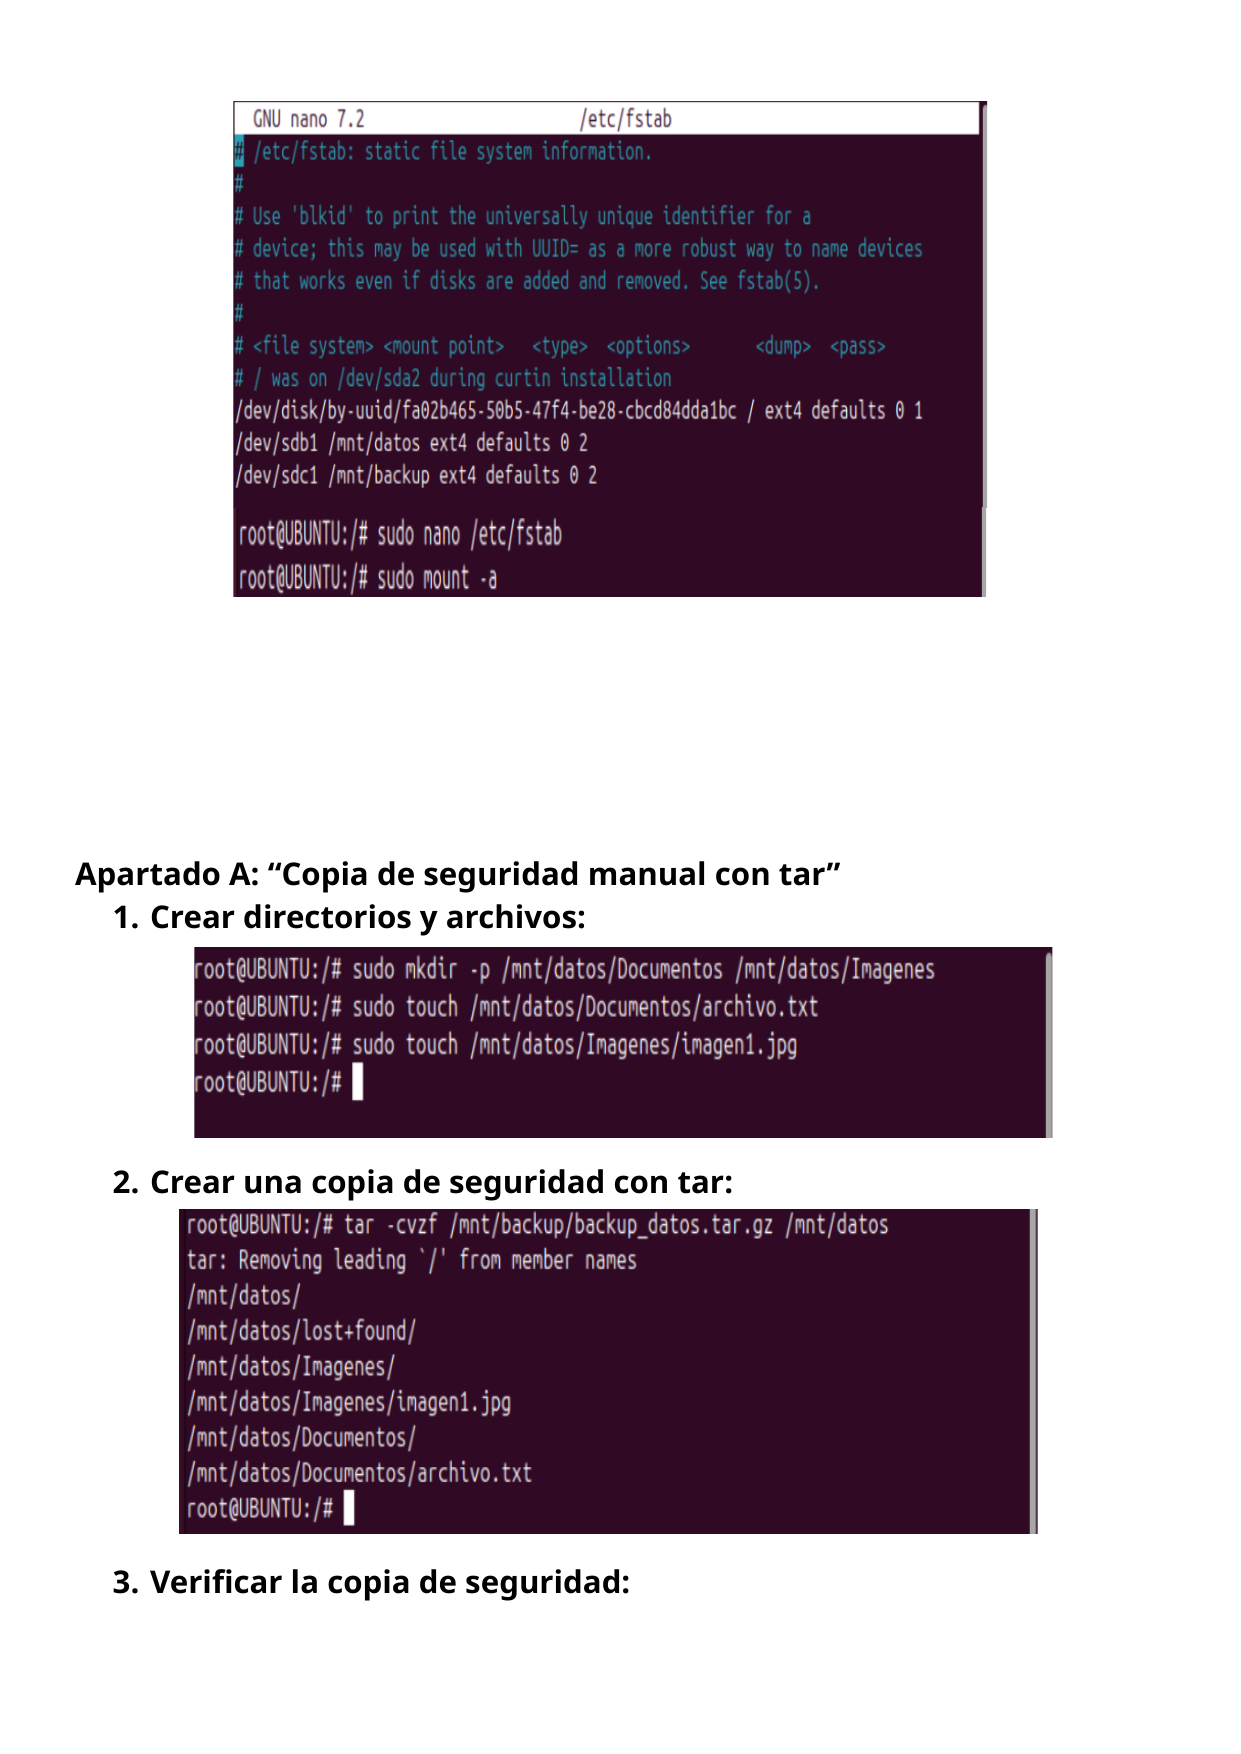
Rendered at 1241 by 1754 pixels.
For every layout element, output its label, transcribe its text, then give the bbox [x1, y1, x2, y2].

picture [194, 947, 1053, 1138]
picture [179, 1209, 1038, 1534]
list Crear directorios y archivos: [112, 894, 1165, 937]
text Apartado A: “Copia de seguridad manual con tar” [75, 852, 1165, 894]
list Verificar la copia de seguridad: [112, 1559, 1165, 1602]
picture [233, 101, 988, 597]
list Crear una copia de seguridad con tar: [112, 1161, 1165, 1203]
